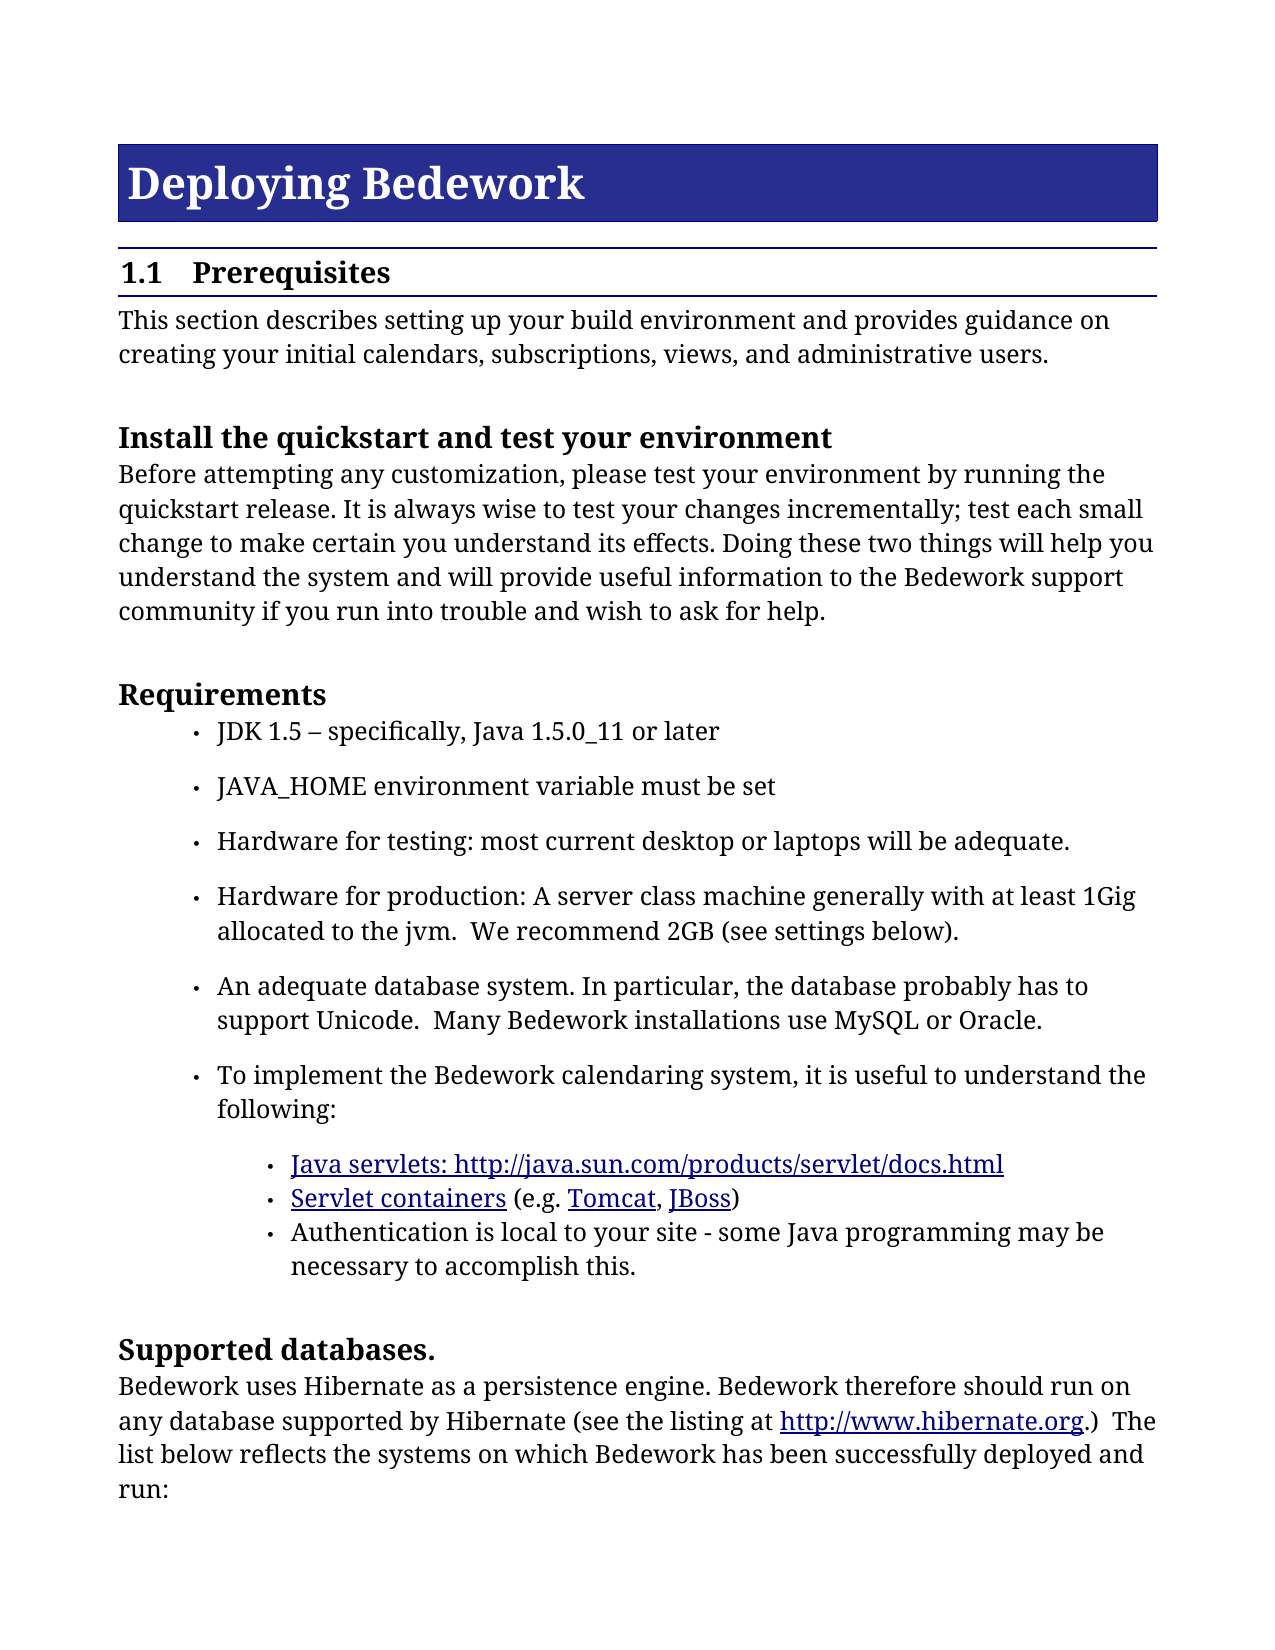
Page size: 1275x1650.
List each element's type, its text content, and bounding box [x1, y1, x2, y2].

list Hardware for production: A server class machine generally with at least 1Gig allocated to the jvm. We recommend 2GB (see settings below). [193, 879, 1157, 947]
list An adequate database system. In particular, the database probably has to support Unicode. Many Bedework installations use MySQL or Oracle. [193, 968, 1157, 1036]
text Before attempting any customization, please test your environment by running the quickstart release. It is always wise to test your changes incrementally; test each small change to make certain you understand its effects. Doing these two things will help you understand the system and will provide useful information to the Bedework support community if you run into trouble and wish to ask for help. [118, 457, 1157, 627]
list Java servlets: http://java.sun.com/products/servlet/docs.html [267, 1147, 1157, 1181]
subtitle Deploying Bedework [119, 145, 1157, 221]
list JDK 1.5 – specifically, Java 1.5.0_11 or later [193, 714, 1157, 748]
subtitle Install the quickstart and test your environment [118, 417, 1157, 457]
list JAVA_HOME environment variable must be set [193, 769, 1157, 803]
list Hardware for testing: most current desktop or laptops will be adequate. [193, 824, 1157, 858]
text This section describes setting up your build environment and provides guidance on creating your initial calendars, subscriptions, views, and administrative users. [118, 303, 1157, 371]
list Servlet containers (e.g. Tomcat, JBoss) [267, 1181, 1157, 1215]
list Authentication is local to your site - some Java programming may be necessary to accomplish this. [267, 1215, 1157, 1283]
subtitle Requirements [118, 674, 1157, 714]
list To implement the Bedework calendaring system, it is useful to understand the following: [193, 1057, 1157, 1126]
subtitle Prerequisites [118, 249, 1157, 295]
text Bedework uses Hibernate as a persistence engine. Bedework therefore should run on any database supported by Hibernate (see the listing at http://www.hibernate.org.) The list below reflects the systems on which Bedework has been successfully deployed and run: [118, 1369, 1157, 1505]
subtitle Supported databases. [118, 1329, 1157, 1369]
